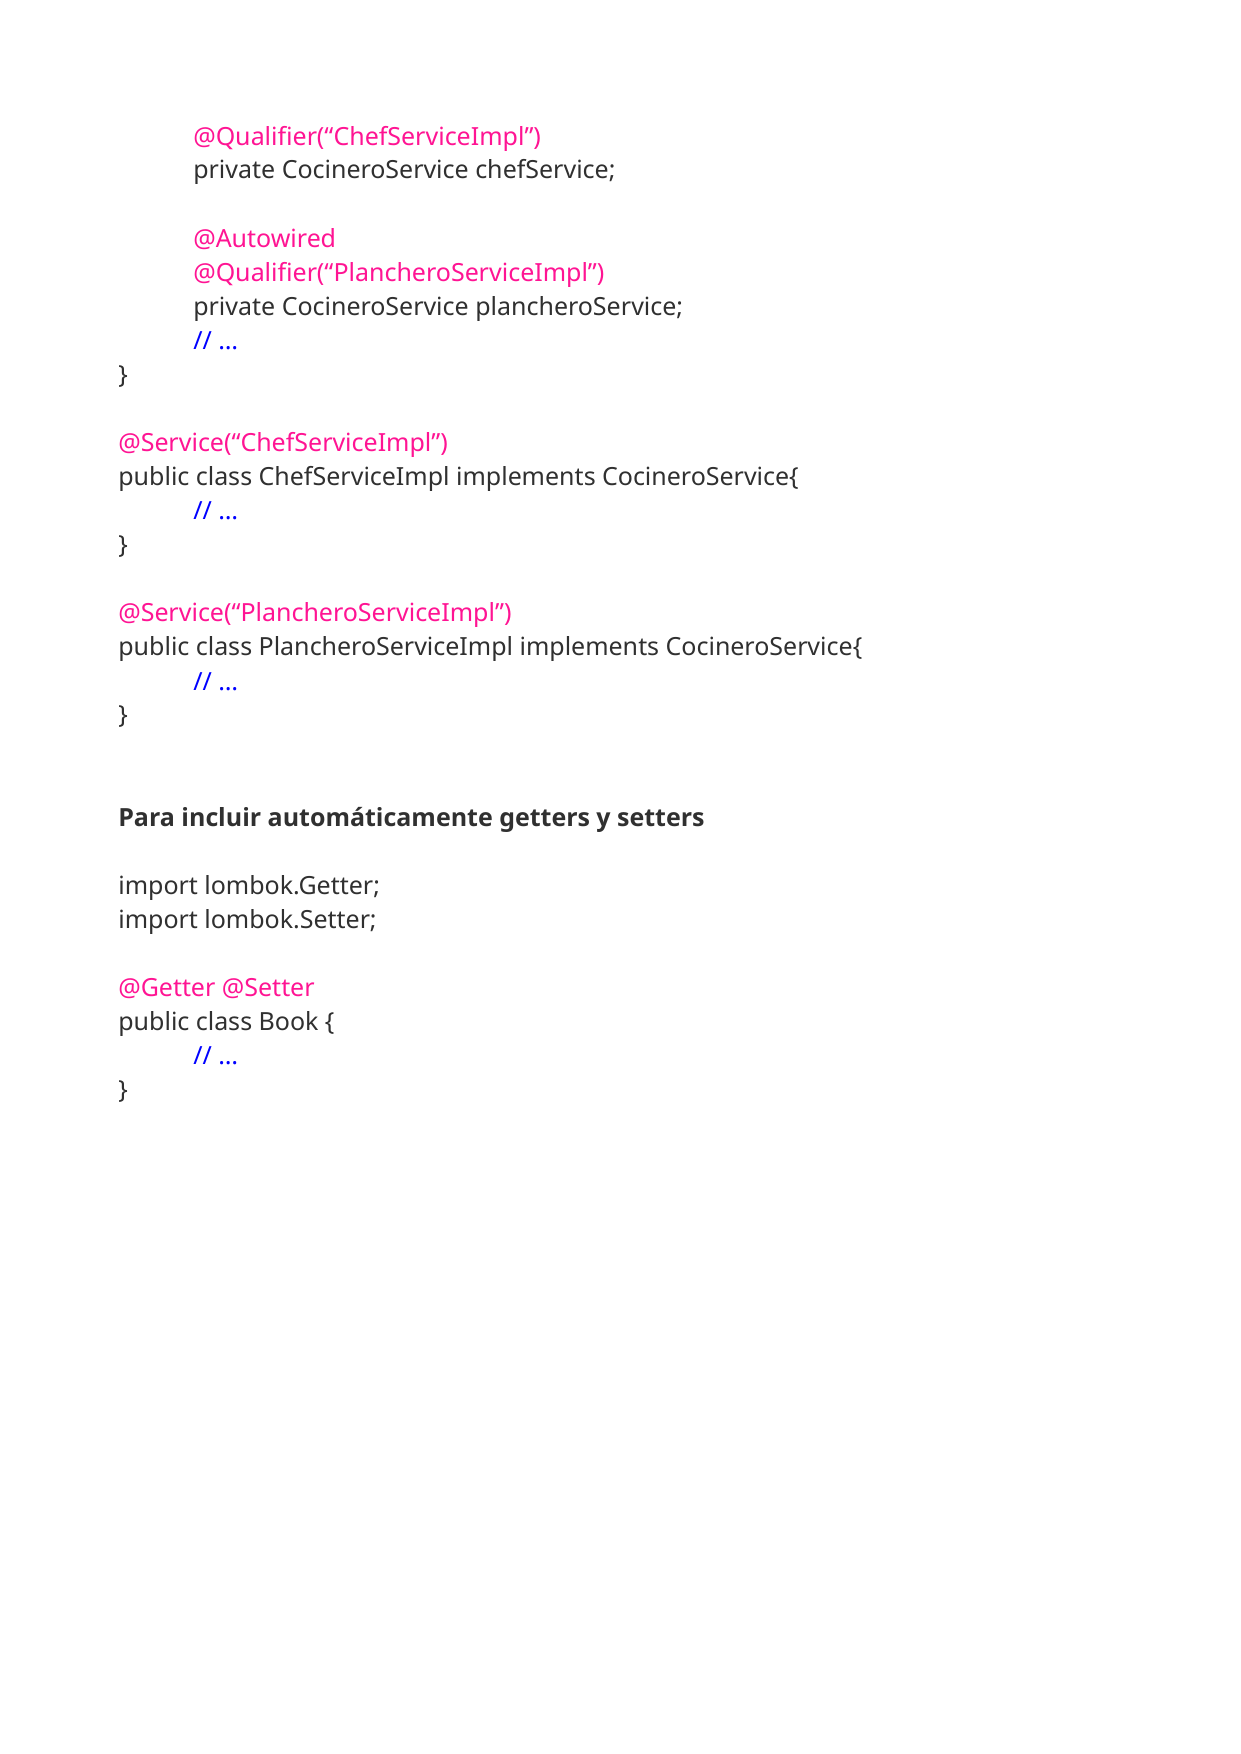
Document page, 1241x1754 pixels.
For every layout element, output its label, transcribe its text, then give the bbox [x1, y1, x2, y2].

text @Service(“PlancheroServiceImpl”) [118, 595, 1122, 629]
text import lombok.Getter; [118, 867, 1122, 902]
text } [118, 1072, 1122, 1106]
text // … [118, 663, 1122, 697]
text @Qualifier(“PlancheroServiceImpl”) [118, 254, 1122, 288]
text @Autowired [118, 220, 1122, 254]
text @Qualifier(“ChefServiceImpl”) [118, 118, 1122, 152]
text private CocineroService plancheroService; [118, 288, 1122, 322]
text public class PlancheroServiceImpl implements CocineroService{ [118, 629, 1122, 663]
text public class ChefServiceImpl implements CocineroService{ [118, 459, 1122, 493]
text // … [118, 322, 1122, 357]
text import lombok.Setter; [118, 902, 1122, 936]
text } [118, 697, 1122, 731]
text private CocineroService chefService; [118, 152, 1122, 186]
text @Getter @Setter [118, 970, 1122, 1004]
text } [118, 527, 1122, 561]
text @Service(“ChefServiceImpl”) [118, 425, 1122, 459]
text // … [118, 493, 1122, 527]
text Para incluir automáticamente getters y setters [118, 799, 1122, 833]
text // … [118, 1038, 1122, 1072]
text } [118, 357, 1122, 391]
text public class Book { [118, 1004, 1122, 1038]
